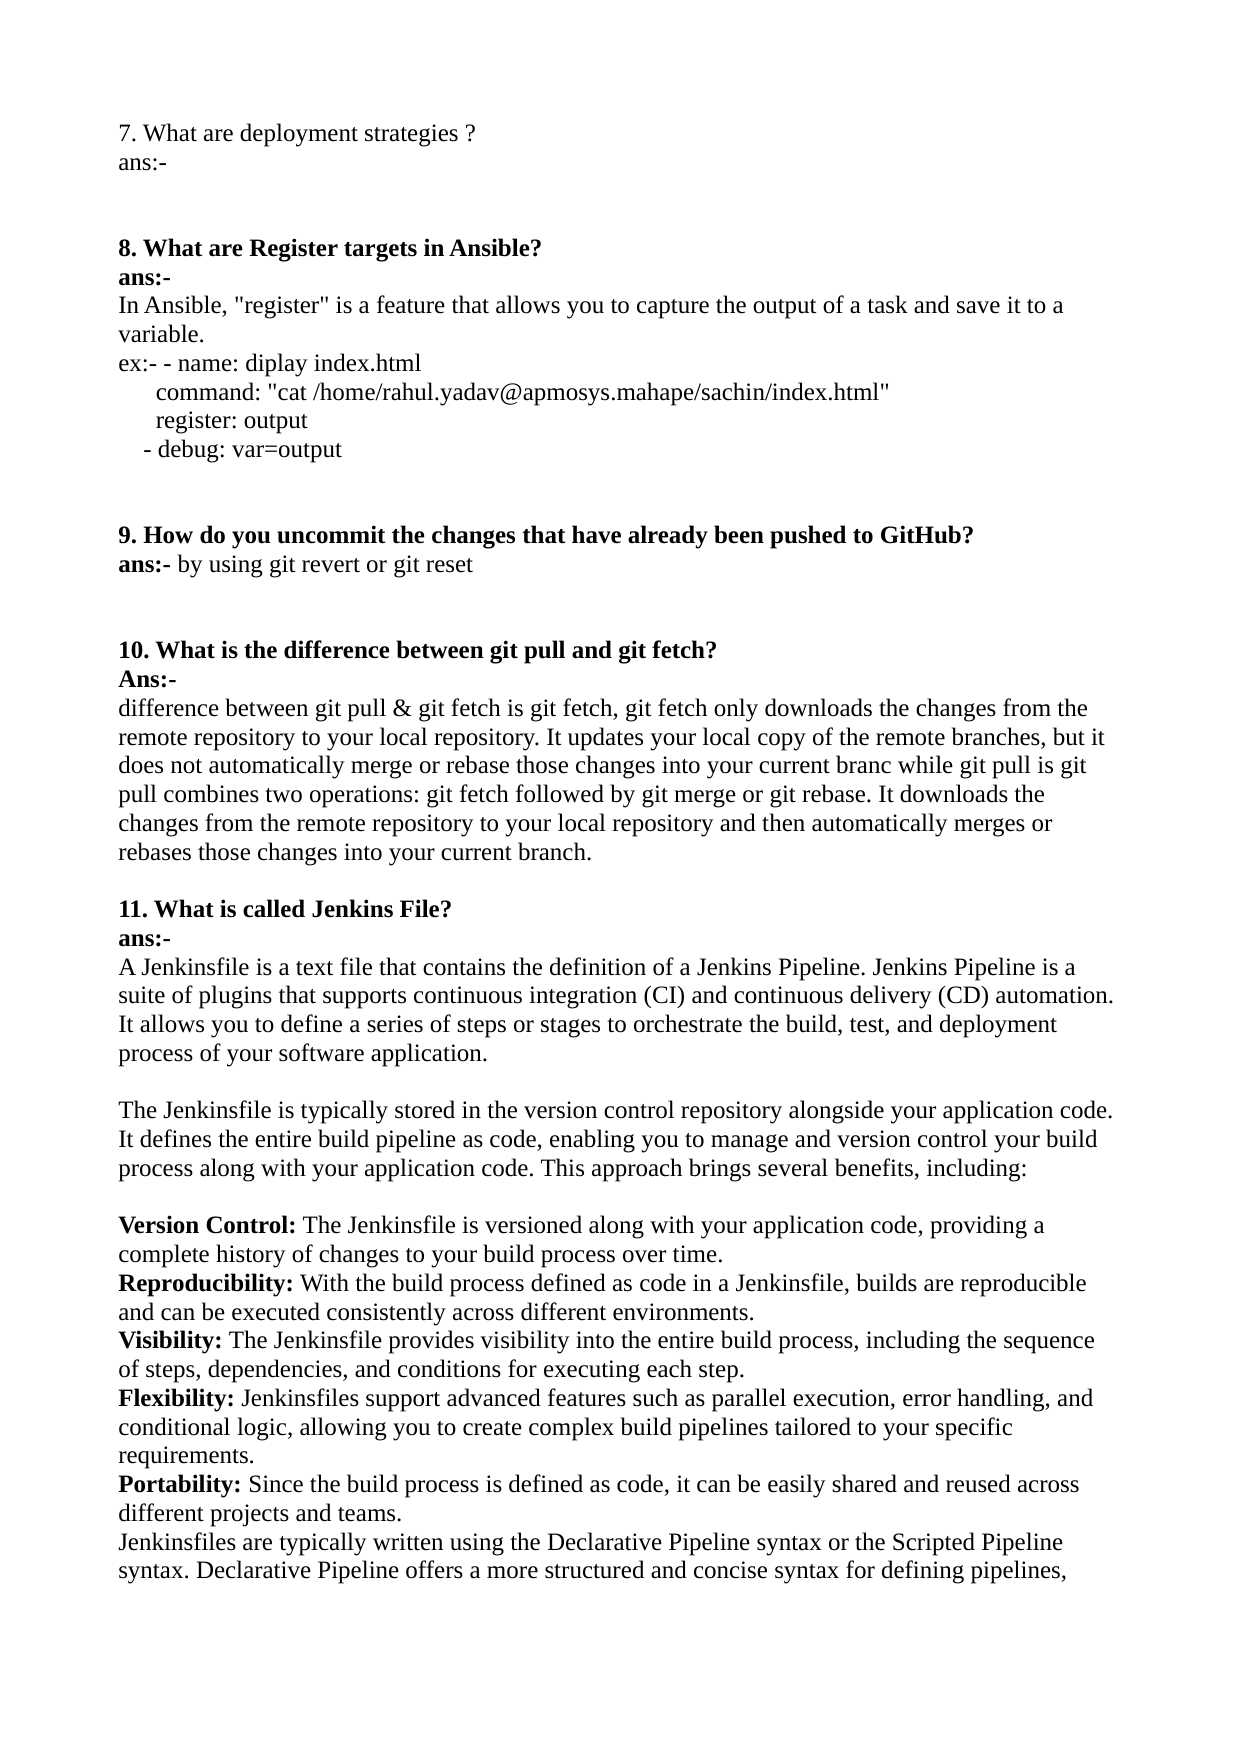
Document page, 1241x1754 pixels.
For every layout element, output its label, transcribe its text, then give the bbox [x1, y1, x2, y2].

text Visibility: The Jenkinsfile provides visibility into the entire build process, including the sequence of steps, dependencies, and conditions for executing each step. [118, 1326, 1122, 1383]
text - debug: var=output [118, 434, 1122, 463]
text ex:- - name: diplay index.html [118, 348, 1122, 377]
text Jenkinsfiles are typically written using the Declarative Pipeline syntax or the Scripted Pipeline syntax. Declarative Pipeline offers a more structured and concise syntax for defining pipelines, [118, 1527, 1122, 1584]
text Portability: Since the build process is defined as code, it can be easily shared and reused across different projects and teams. [118, 1469, 1122, 1527]
text ans:- by using git revert or git reset [118, 549, 1122, 578]
text Reproducibility: With the build process defined as code in a Jenkinsfile, builds are reproducible and can be executed consistently across different environments. [118, 1268, 1122, 1326]
text register: output [118, 406, 1122, 434]
text ans:- [118, 262, 1122, 291]
text Ans:- [118, 664, 1122, 693]
text Version Control: The Jenkinsfile is versioned along with your application code, providing a complete history of changes to your build process over time. [118, 1211, 1122, 1268]
text difference between git pull & git fetch is git fetch, git fetch only downloads the changes from the remote repository to your local repository. It updates your local copy of the remote branches, but it does not automatically merge or rebase those changes into your current branc while git pull is git pull combines two operations: git fetch followed by git merge or git rebase. It downloads the changes from the remote repository to your local repository and then automatically merges or rebases those changes into your current branch. [118, 693, 1122, 866]
text The Jenkinsfile is typically stored in the version control repository alongside your application code. It defines the entire build pipeline as code, enabling you to manage and version control your build process along with your application code. This approach brings several benefits, including: [118, 1096, 1122, 1182]
text A Jenkinsfile is a text file that contains the definition of a Jenkins Pipeline. Jenkins Pipeline is a suite of plugins that supports continuous integration (CI) and continuous delivery (CD) automation. It allows you to define a series of steps or stages to orchestrate the build, test, and deployment process of your software application. [118, 952, 1122, 1067]
text 10. What is the difference between git pull and git fetch? [118, 636, 1122, 664]
text 7. What are deployment strategies ? [118, 118, 1122, 147]
text 9. How do you uncommit the changes that have already been pushed to GitHub? [118, 521, 1122, 549]
text command: "cat /home/rahul.yadav@apmosys.mahape/sachin/index.html" [118, 377, 1122, 406]
text ans:- [118, 147, 1122, 176]
text 11. What is called Jenkins File? [118, 894, 1122, 923]
text ans:- [118, 923, 1122, 952]
text 8. What are Register targets in Ansible? [118, 233, 1122, 262]
text In Ansible, "register" is a feature that allows you to capture the output of a task and save it to a variable. [118, 291, 1122, 348]
text Flexibility: Jenkinsfiles support advanced features such as parallel execution, error handling, and conditional logic, allowing you to create complex build pipelines tailored to your specific requirements. [118, 1383, 1122, 1469]
